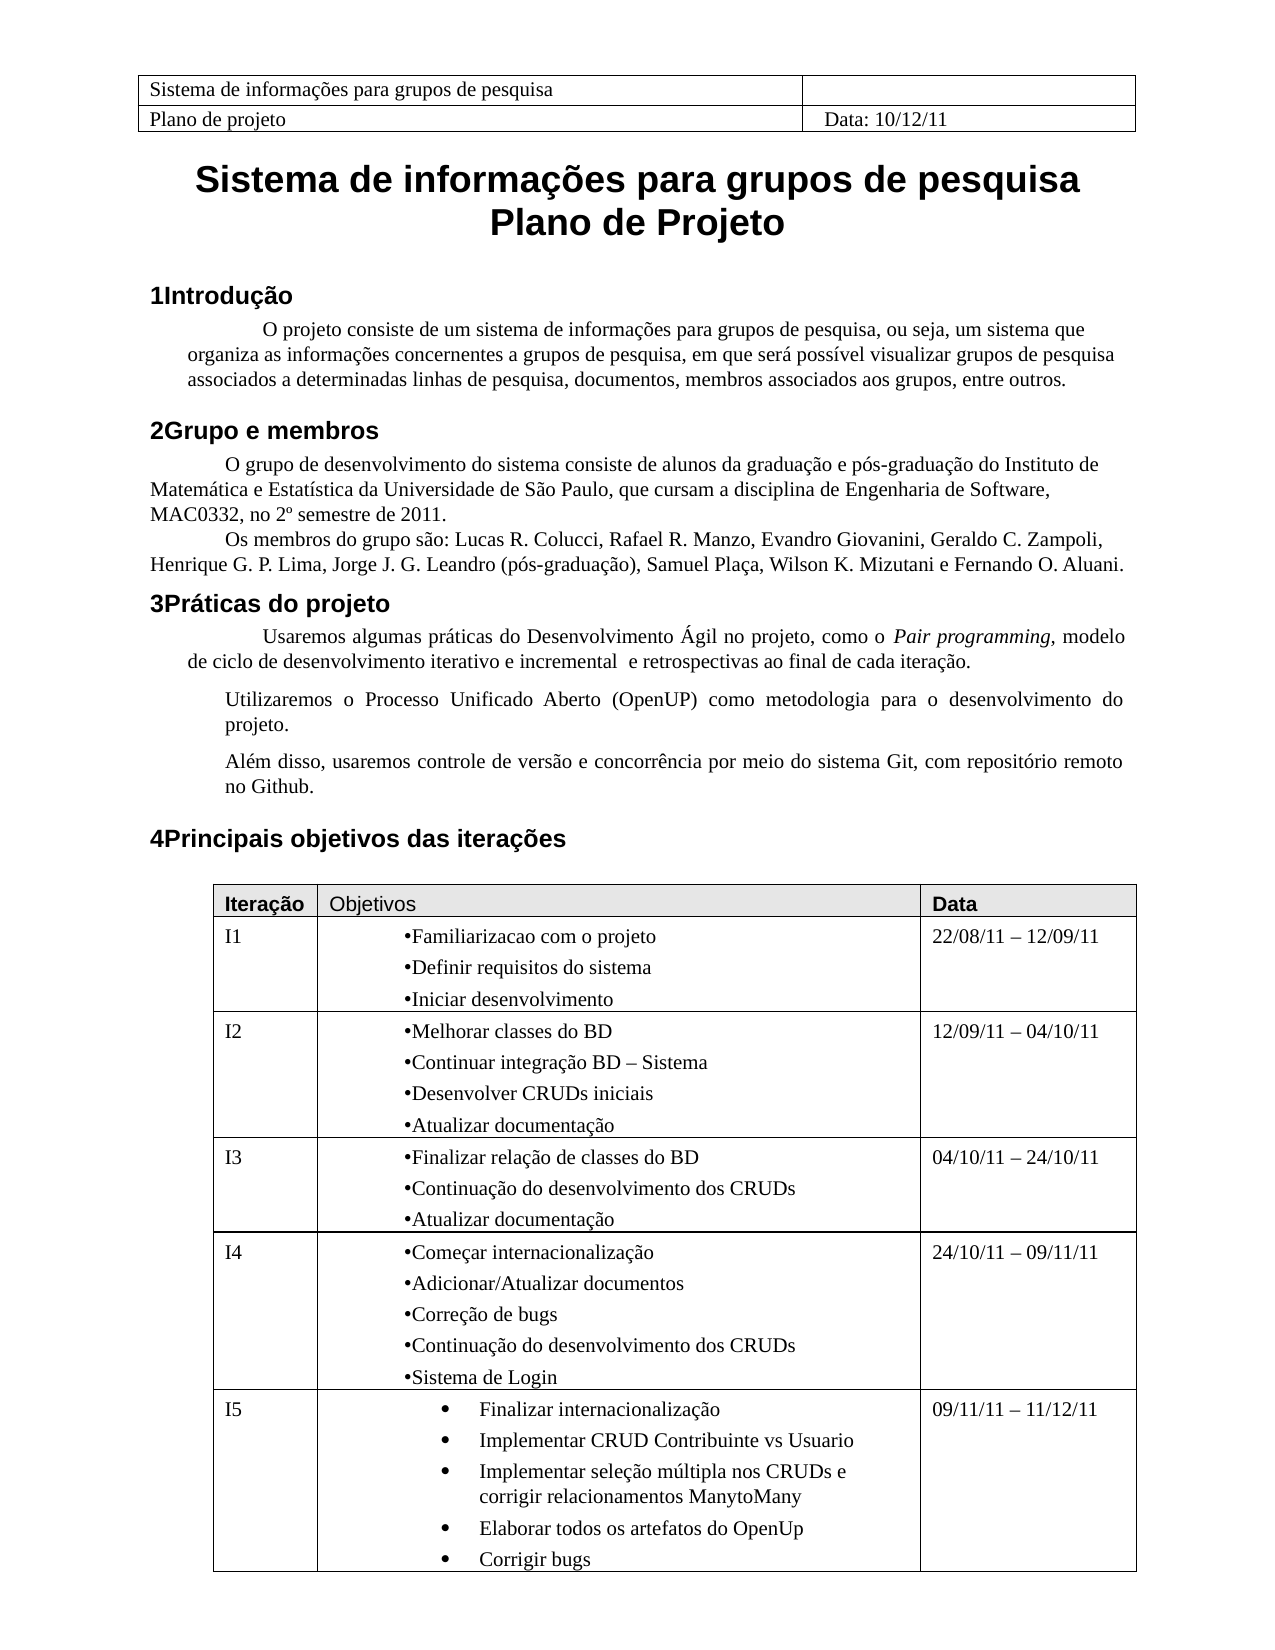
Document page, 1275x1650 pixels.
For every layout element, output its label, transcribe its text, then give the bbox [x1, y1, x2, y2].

subtitle Introdução [150, 281, 1125, 310]
table_cell Começar internacionalização Adicionar/Atualizar documentos Correção de bugs Continuação do desenvolvimento dos CRUDs Sistema de Login [318, 1233, 920, 1389]
text O projeto consiste de um sistema de informações para grupos de pesquisa, ou seja, um sistema que organiza as informações concernentes a grupos de pesquisa, em que será possível visualizar grupos de pesquisa associados a determinadas linhas de pesquisa, documentos, membros associados aos grupos, entre outros. [187, 316, 1125, 391]
table_cell Familiarizacao com o projeto Definir requisitos do sistema Iniciar desenvolvimento [318, 917, 920, 1011]
table_cell 04/10/11 – 24/10/11 [921, 1138, 1136, 1231]
subtitle Grupo e membros [150, 416, 1125, 445]
table_cell I2 [214, 1012, 317, 1137]
table_cell I4 [214, 1233, 317, 1389]
table_cell 22/08/11 – 12/09/11 [921, 917, 1136, 1011]
text Utilizaremos o Processo Unificado Aberto (OpenUP) como metodologia para o desenvolvimento do projeto. [225, 686, 1125, 736]
subtitle Práticas do projeto [150, 588, 1125, 617]
subtitle Sistema de informações para grupos de pesquisa [150, 157, 1125, 200]
table_cell Melhorar classes do BD Continuar integração BD – Sistema Desenvolver CRUDs iniciais Atualizar documentação [318, 1012, 920, 1137]
table_cell 09/11/11 – 11/12/11 [921, 1390, 1136, 1571]
text Usaremos algumas práticas do Desenvolvimento Ágil no projeto, como o Pair programming, modelo de ciclo de desenvolvimento iterativo e incremental e retrospectivas ao final de cada iteração. [187, 623, 1125, 673]
text Os membros do grupo são: Lucas R. Colucci, Rafael R. Manzo, Evandro Giovanini, Geraldo C. Zampoli, Henrique G. P. Lima, Jorge J. G. Leandro (pós-graduação), Samuel Plaça, Wilson K. Mizutani e Fernando O. Aluani. [150, 526, 1125, 576]
table_cell I1 [214, 917, 317, 1011]
table_cell I5 [214, 1390, 317, 1571]
table_header Objetivos [318, 885, 920, 916]
table_cell Finalizar relação de classes do BD Continuação do desenvolvimento dos CRUDs Atualizar documentação [318, 1138, 920, 1231]
table_header Iteração [214, 885, 317, 916]
table_header Data [921, 885, 1136, 916]
table_cell 12/09/11 – 04/10/11 [921, 1012, 1136, 1137]
text O grupo de desenvolvimento do sistema consiste de alunos da graduação e pós-graduação do Instituto de Matemática e Estatística da Universidade de São Paulo, que cursam a disciplina de Engenharia de Software, MAC0332, no 2º semestre de 2011. [150, 451, 1125, 526]
table_cell Finalizar internacionalização Implementar CRUD Contribuinte vs Usuario Implementar seleção múltipla nos CRUDs e corrigir relacionamentos ManytoMany Elaborar todos os artefatos do OpenUp Corrigir bugs [318, 1390, 920, 1571]
table_cell 24/10/11 – 09/11/11 [921, 1233, 1136, 1389]
subtitle Plano de Projeto [150, 200, 1125, 243]
text Além disso, usaremos controle de versão e concorrência por meio do sistema Git, com repositório remoto no Github. [225, 748, 1125, 798]
subtitle Principais objetivos das iterações [150, 823, 1125, 852]
table_cell I3 [214, 1138, 317, 1231]
